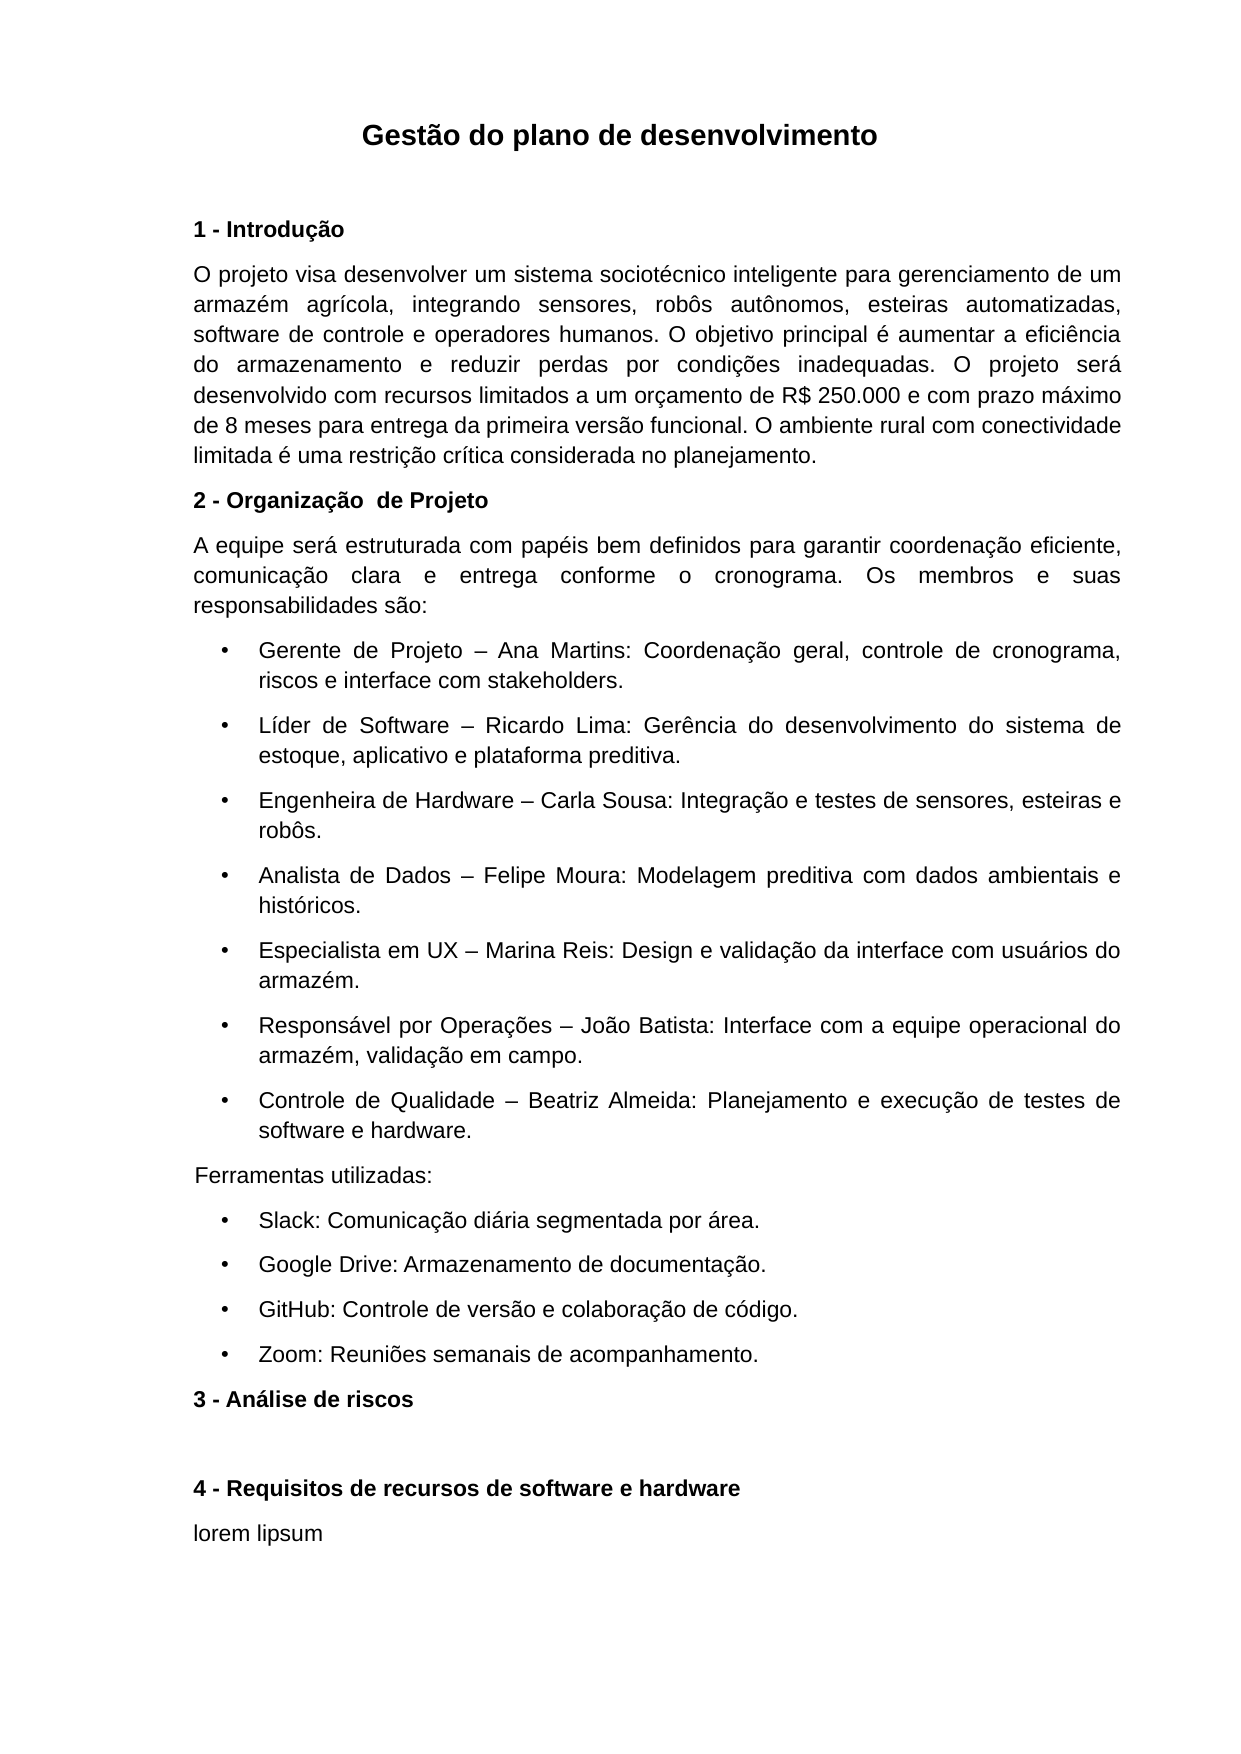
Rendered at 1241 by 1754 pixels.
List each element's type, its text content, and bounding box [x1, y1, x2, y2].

list Responsável por Operações – João Batista: Interface com a equipe operacional do armazém, validação em campo. [221, 1012, 1122, 1068]
list 1 - Introdução [156, 216, 1122, 242]
list Gerente de Projeto – Ana Martins: Coordenação geral, controle de cronograma, riscos e interface com stakeholders. [221, 637, 1122, 693]
list 4 - Requisitos de recursos de software e hardware [156, 1475, 1122, 1502]
list Controle de Qualidade – Beatriz Almeida: Planejamento e execução de testes de software e hardware. [221, 1087, 1122, 1143]
list lorem lipsum [156, 1520, 1122, 1547]
text Ferramentas utilizadas: [118, 1162, 1122, 1188]
list Engenheira de Hardware – Carla Sousa: Integração e testes de sensores, esteiras e robôs. [221, 787, 1122, 843]
list Google Drive: Armazenamento de documentação. [221, 1251, 1122, 1278]
list 2 - Organização de Projeto [156, 487, 1122, 513]
list Líder de Software – Ricardo Lima: Gerência do desenvolvimento do sistema de estoque, aplicativo e plataforma preditiva. [221, 712, 1122, 768]
list Especialista em UX – Marina Reis: Design e validação da interface com usuários do armazém. [221, 937, 1122, 993]
list GitHub: Controle de versão e colaboração de código. [221, 1296, 1122, 1323]
text Gestão do plano de desenvolvimento [118, 118, 1122, 152]
list Zoom: Reuniões semanais de acompanhamento. [221, 1341, 1122, 1367]
list O projeto visa desenvolver um sistema sociotécnico inteligente para gerenciamento de um armazém agrícola, integrando sensores, robôs autônomos, esteiras automatizadas, software de controle e operadores humanos. O objetivo principal é aumentar a eficiência do armazenamento e reduzir perdas por condições inadequadas. O projeto será desenvolvido com recursos limitados a um orçamento de R$ 250.000 e com prazo máximo de 8 meses para entrega da primeira versão funcional. O ambiente rural com conectividade limitada é uma restrição crítica considerada no planejamento. [156, 261, 1122, 468]
list Analista de Dados – Felipe Moura: Modelagem preditiva com dados ambientais e históricos. [221, 862, 1122, 918]
list Slack: Comunicação diária segmentada por área. [221, 1207, 1122, 1233]
list 3 - Análise de riscos [156, 1386, 1122, 1412]
list A equipe será estruturada com papéis bem definidos para garantir coordenação eficiente, comunicação clara e entrega conforme o cronograma. Os membros e suas responsabilidades são: [156, 532, 1122, 618]
